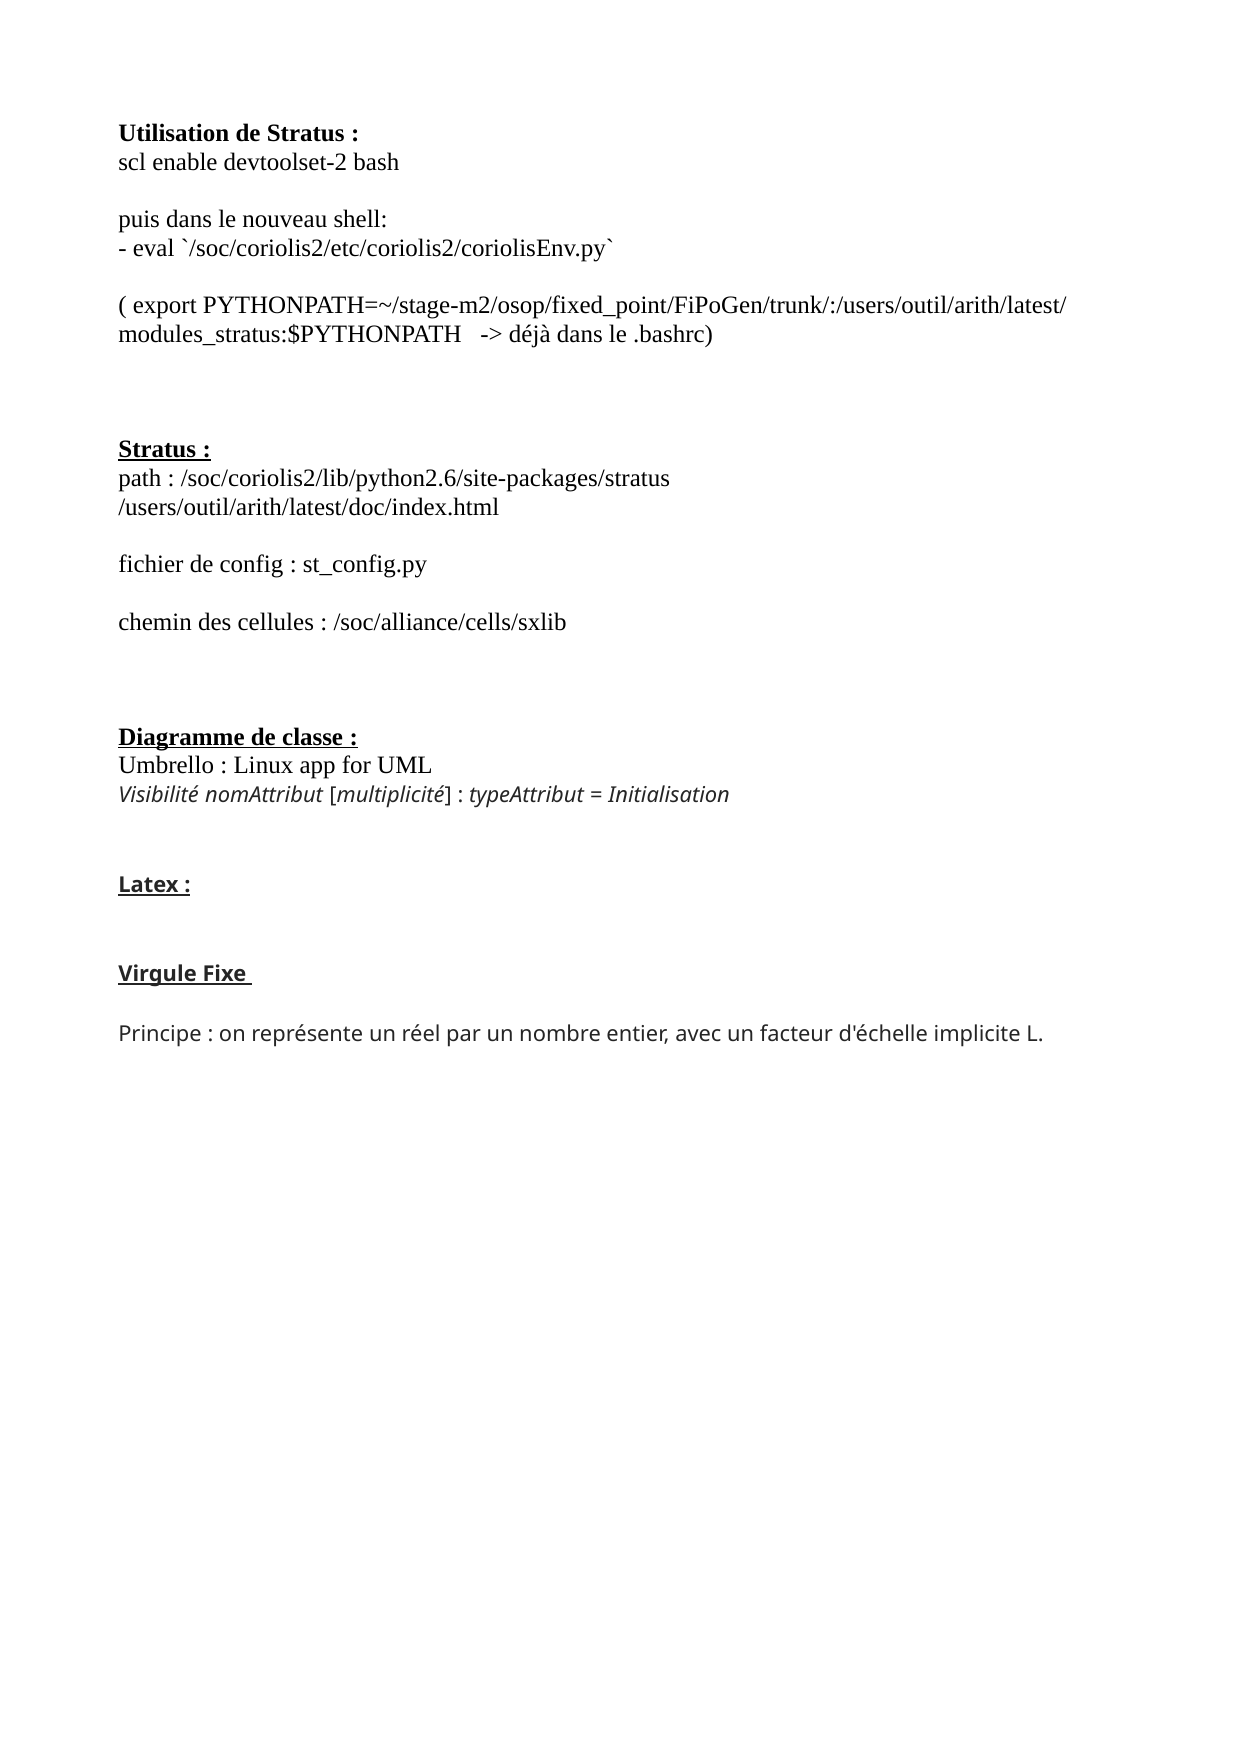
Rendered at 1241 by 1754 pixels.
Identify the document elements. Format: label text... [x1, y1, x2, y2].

text Virgule Fixe [118, 958, 1122, 988]
text Principe : on représente un réel par un nombre entier, avec un facteur d'échelle implicite L. [118, 1018, 1122, 1047]
text Visibilité nomAttribut [multiplicité] : typeAttribut = Initialisation [118, 779, 1122, 809]
text puis dans le nouveau shell: [118, 204, 1122, 233]
text ( export PYTHONPATH=~/stage-m2/osop/fixed_point/FiPoGen/trunk/:/users/outil/arith/latest/modules_stratus:$PYTHONPATH -> déjà dans le .bashrc) [118, 291, 1122, 348]
text path : /soc/coriolis2/lib/python2.6/site-packages/stratus [118, 463, 1122, 492]
text Stratus : [118, 434, 1122, 463]
text scl enable devtoolset-2 bash [118, 147, 1122, 176]
text fichier de config : st_config.py [118, 549, 1122, 578]
text - eval `/soc/coriolis2/etc/coriolis2/coriolisEnv.py` [118, 233, 1122, 262]
text Umbrello : Linux app for UML [118, 751, 1122, 779]
text Diagramme de classe : [118, 722, 1122, 751]
text Utilisation de Stratus : [118, 118, 1122, 147]
text Latex : [118, 869, 1122, 898]
text chemin des cellules : /soc/alliance/cells/sxlib [118, 607, 1122, 636]
text /users/outil/arith/latest/doc/index.html [118, 492, 1122, 521]
